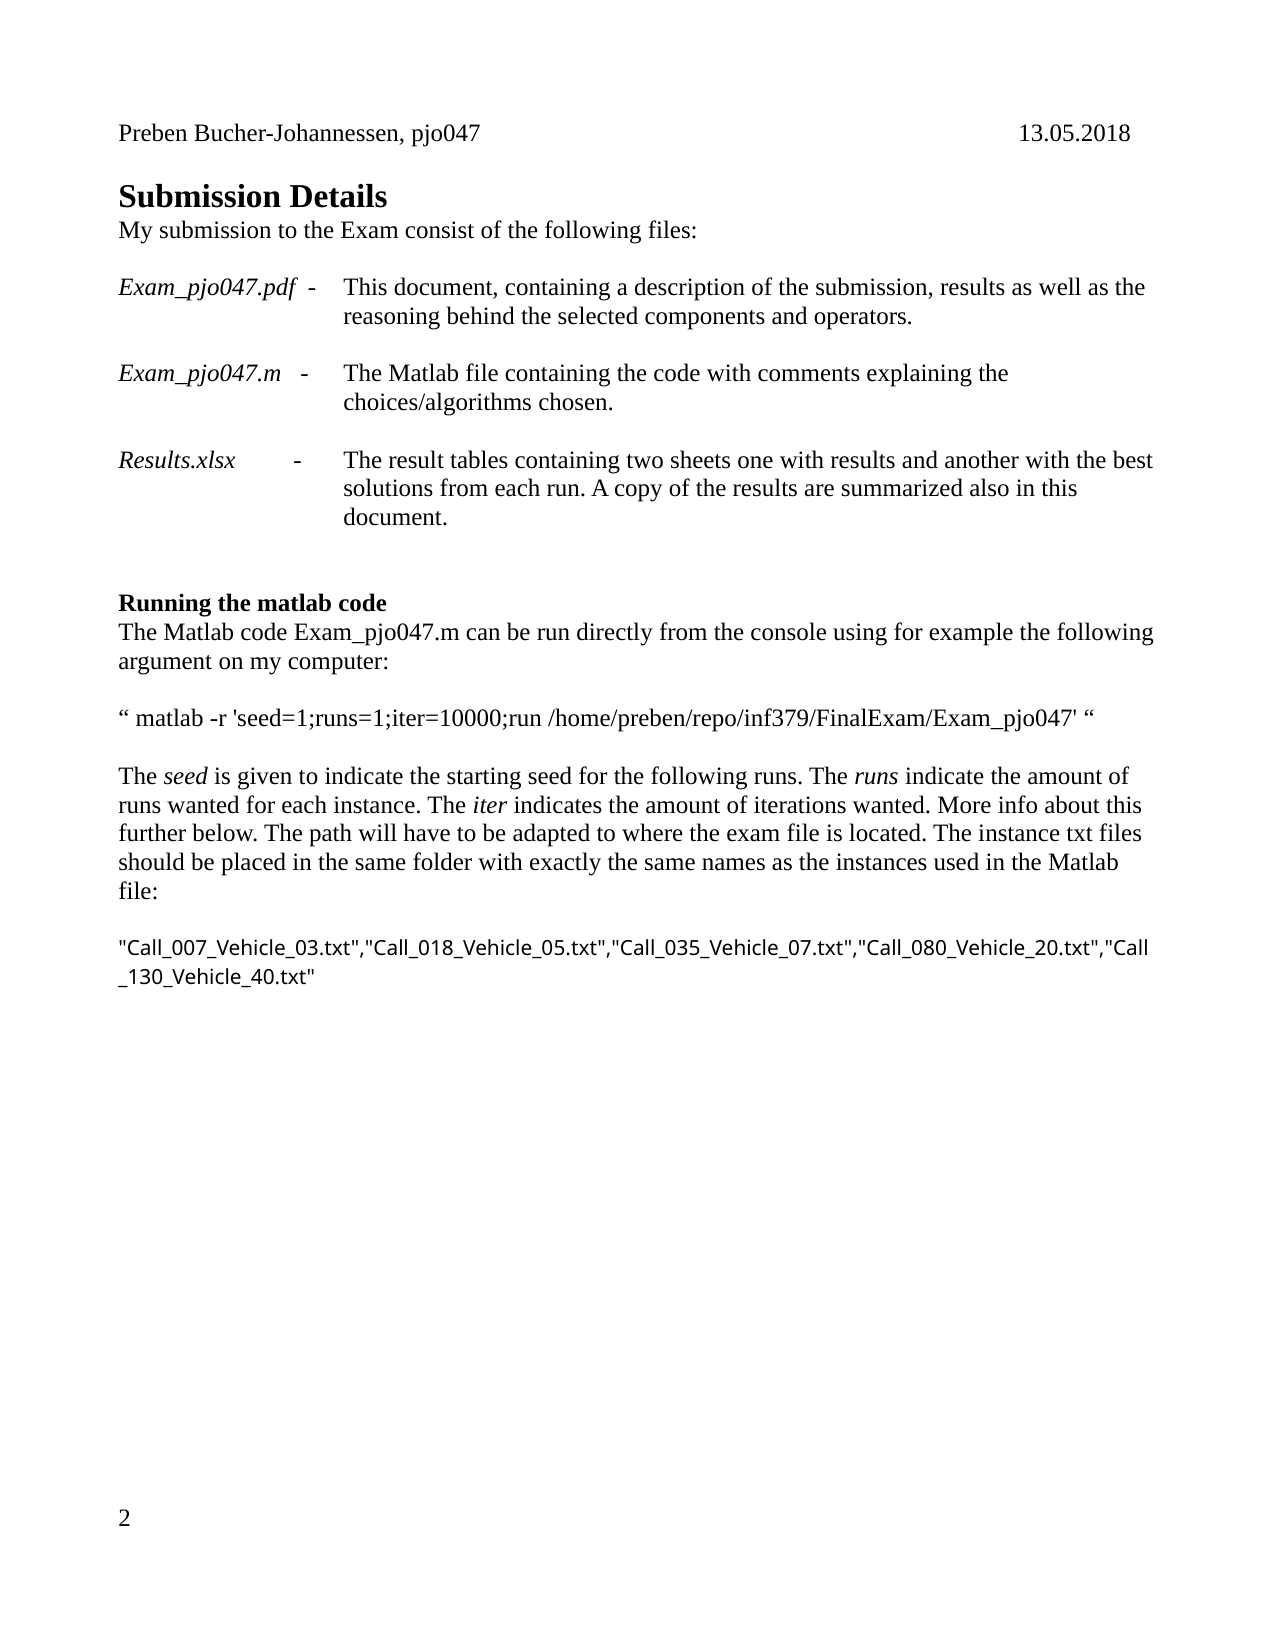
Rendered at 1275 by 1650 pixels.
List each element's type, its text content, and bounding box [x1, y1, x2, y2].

text Submission Details [118, 176, 1157, 215]
text The Matlab code Exam_pjo047.m can be run directly from the console using for example the following argument on my computer: [118, 617, 1157, 675]
text Exam_pjo047.m - The Matlab file containing the code with comments explaining the choices/algorithms chosen. [118, 358, 1157, 416]
text Results.xlsx - The result tables containing two sheets one with results and another with the best solutions from each run. A copy of the results are summarized also in this document. [118, 445, 1157, 531]
text Exam_pjo047.pdf - This document, containing a description of the submission, results as well as the reasoning behind the selected components and operators. [118, 272, 1157, 330]
text The seed is given to indicate the starting seed for the following runs. The runs indicate the amount of runs wanted for each instance. The iter indicates the amount of iterations wanted. More info about this further below. The path will have to be adapted to where the exam file is located. The instance txt files should be placed in the same folder with exactly the same names as the instances used in the Matlab file: [118, 761, 1157, 905]
text "Call_007_Vehicle_03.txt","Call_018_Vehicle_05.txt","Call_035_Vehicle_07.txt","Call_080_Vehicle_20.txt","Call_130_Vehicle_40.txt" [118, 933, 1157, 990]
text Running the matlab code [118, 588, 1157, 617]
text “ matlab -r 'seed=1;runs=1;iter=10000;run /home/preben/repo/inf379/FinalExam/Exam_pjo047' “ [118, 703, 1157, 732]
text My submission to the Exam consist of the following files: [118, 215, 1157, 243]
